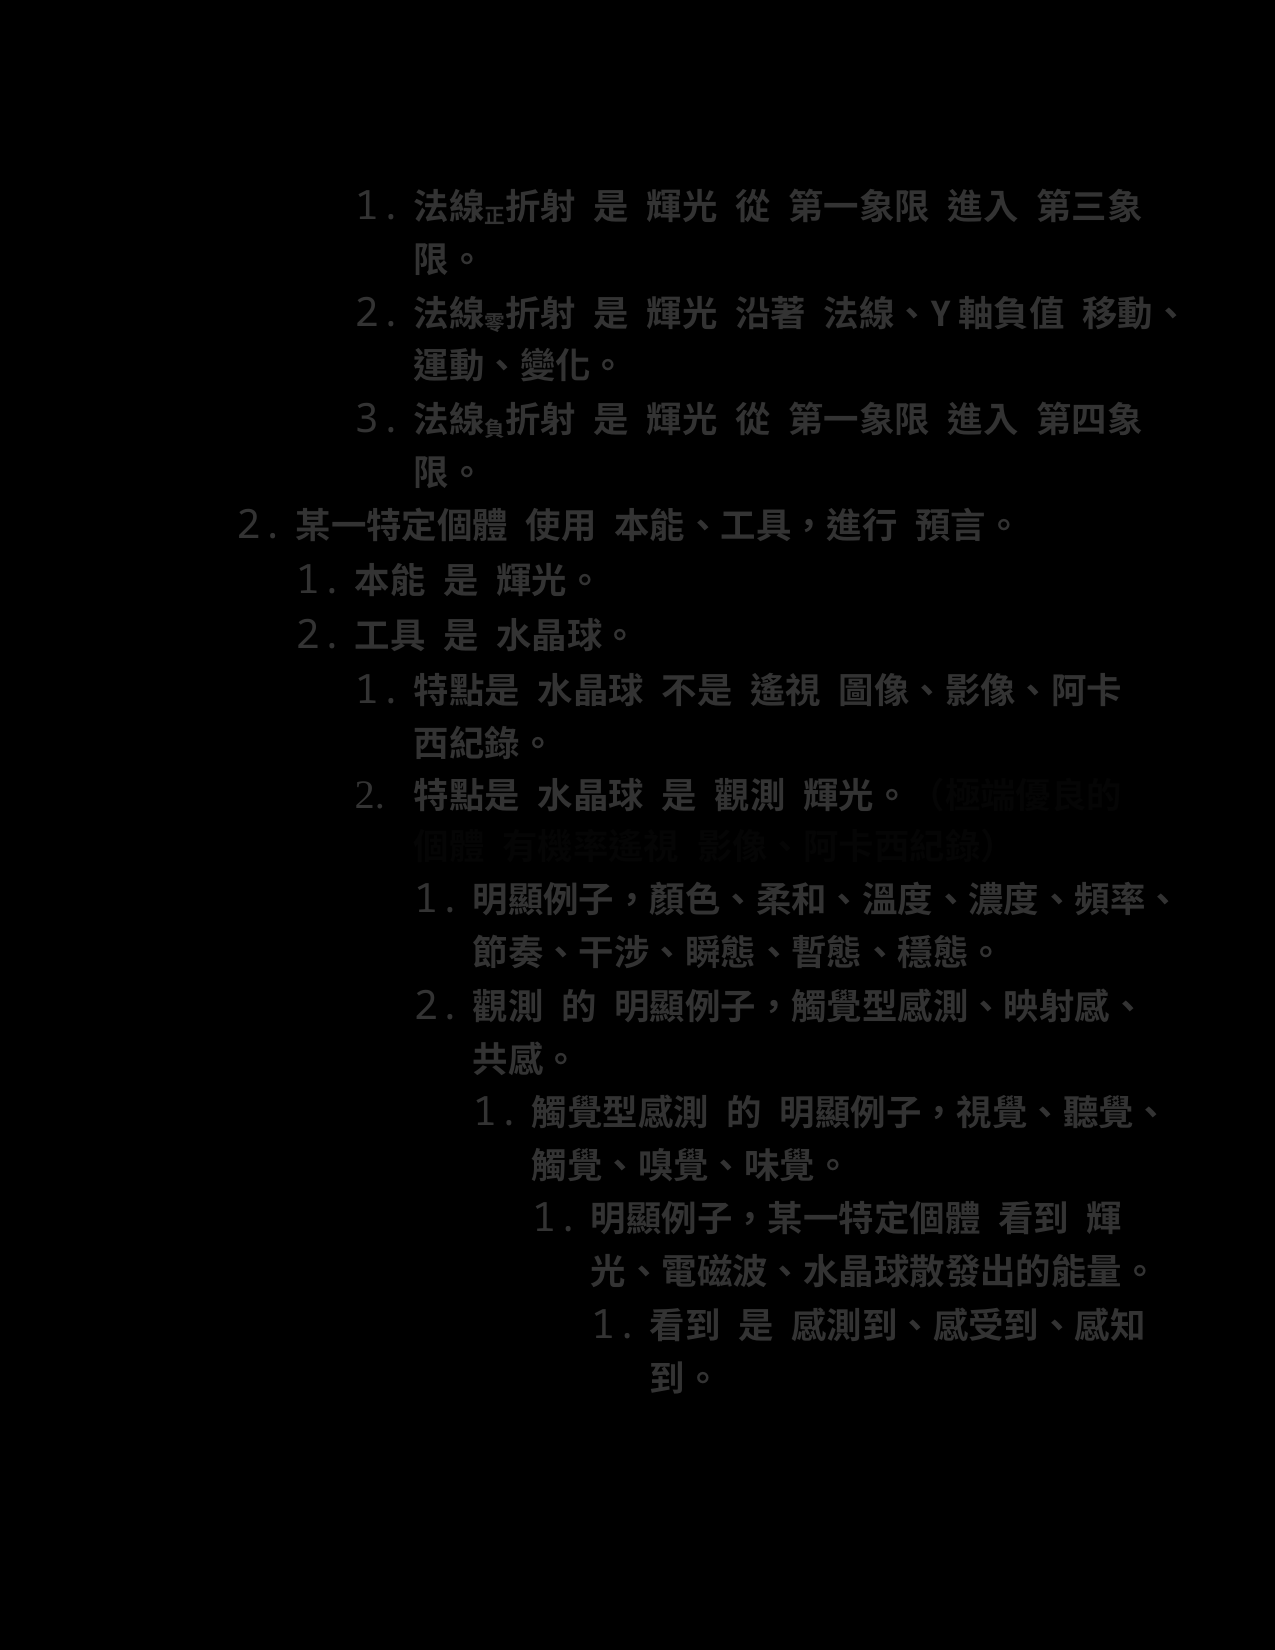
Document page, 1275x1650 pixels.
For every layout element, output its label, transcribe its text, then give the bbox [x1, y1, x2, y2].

list 工具 是 水晶球。 [295, 606, 1157, 661]
list 明顯例子，某一特定個體 看到 輝光、電磁波、水晶球散發出的能量。 [532, 1189, 1157, 1295]
list 觸覺型感測 的 明顯例子，視覺、聽覺、觸覺、嗅覺、味覺。 [472, 1082, 1157, 1189]
list 看到 是 感測到、感受到、感知到。 [591, 1295, 1157, 1401]
list 明顯例子，顏色、柔和、溫度、濃度、頻率、節奏、干涉、瞬態、暫態、穩態。 [413, 869, 1157, 976]
list 觀測 的 明顯例子，觸覺型感測、映射感、共感。 [413, 976, 1157, 1082]
list 某一特定個體 使用 本能、工具，進行 預言。 [236, 495, 1157, 551]
list 特點是 水晶球 是 觀測 輝光。（極端優良的個體 有機率遙視 影像、阿卡西紀錄） [354, 767, 1157, 869]
list 特點是 水晶球 不是 遙視 圖像、影像、阿卡西紀錄。 [354, 661, 1157, 767]
list 本能 是 輝光。 [295, 551, 1157, 606]
list 法線負折射 是 輝光 從 第一象限 進入 第四象限。 [354, 389, 1157, 495]
list 法線零折射 是 輝光 沿著 法線、Y軸負值 移動、運動、變化。 [354, 283, 1157, 389]
list 法線正折射 是 輝光 從 第一象限 進入 第三象限。 [354, 176, 1157, 283]
